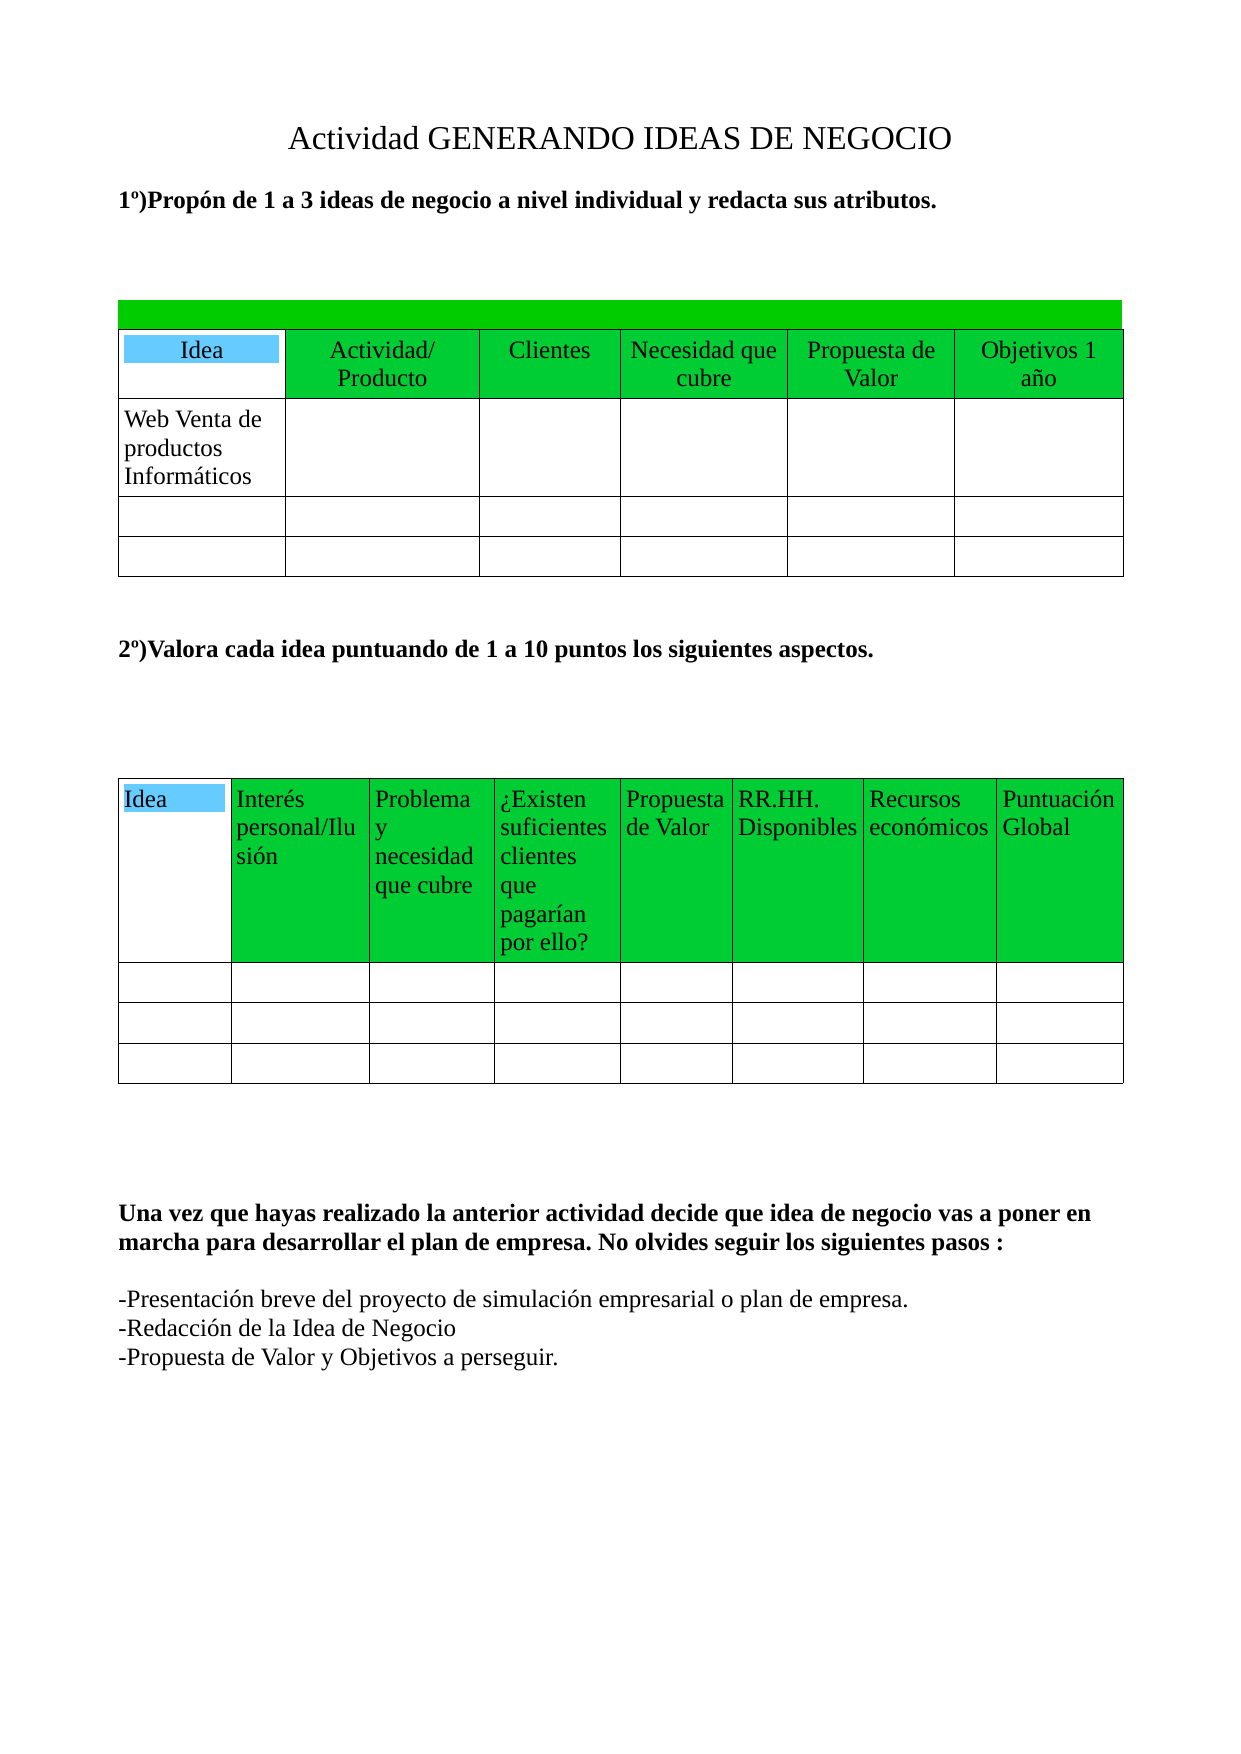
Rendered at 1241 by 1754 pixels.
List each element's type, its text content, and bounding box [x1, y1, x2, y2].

table_cell [119, 963, 231, 1002]
table_header Recursos económicos [864, 779, 996, 962]
table_cell [495, 1044, 620, 1083]
table_cell [955, 497, 1123, 536]
table_cell [480, 399, 620, 496]
table_header Necesidad que cubre [621, 330, 787, 398]
table_cell [119, 497, 285, 536]
table_cell [733, 963, 863, 1002]
table_cell [232, 963, 369, 1002]
table_header Interés personal/Ilusión [232, 779, 369, 962]
table_cell [232, 1003, 369, 1042]
table_cell [495, 1003, 620, 1042]
table_cell [733, 1003, 863, 1042]
table_header RR.HH. Disponibles [733, 779, 863, 962]
table_cell [997, 1003, 1123, 1042]
table_cell [621, 537, 787, 576]
table_cell [621, 1044, 732, 1083]
table_cell [788, 497, 954, 536]
text Una vez que hayas realizado la anterior actividad decide que idea de negocio vas a poner en marcha para desarrollar el plan de empresa. No olvides seguir los siguientes pasos : [118, 1198, 1122, 1255]
table_cell [997, 1044, 1123, 1083]
table_header Problema y necesidad que cubre [370, 779, 494, 962]
table_cell [370, 1044, 494, 1083]
table_cell [955, 399, 1123, 496]
text -Redacción de la Idea de Negocio [118, 1313, 1122, 1342]
table_cell [955, 537, 1123, 576]
table_cell [864, 1044, 996, 1083]
table_cell [119, 1044, 231, 1083]
table_cell [621, 497, 787, 536]
table_cell [370, 963, 494, 1002]
table_cell [480, 497, 620, 536]
table_cell [119, 1003, 231, 1042]
text 1º)Propón de 1 a 3 ideas de negocio a nivel individual y redacta sus atributos. [118, 185, 1122, 214]
table_header Idea [119, 330, 285, 398]
text -Presentación breve del proyecto de simulación empresarial o plan de empresa. [118, 1284, 1122, 1313]
table_cell [495, 963, 620, 1002]
table_cell [997, 963, 1123, 1002]
table_cell [232, 1044, 369, 1083]
table_cell [864, 1003, 996, 1042]
table_cell [733, 1044, 863, 1083]
table_header Propuesta de Valor [788, 330, 954, 398]
table_cell [788, 399, 954, 496]
text 2º)Valora cada idea puntuando de 1 a 10 puntos los siguientes aspectos. [118, 634, 1122, 663]
table_header Propuesta de Valor [621, 779, 732, 962]
table_cell [621, 963, 732, 1002]
table_cell [621, 1003, 732, 1042]
table_cell [286, 399, 479, 496]
table_header Idea [119, 779, 231, 962]
table_header ¿Existen suficientes clientes que pagarían por ello? [495, 779, 620, 962]
table_header Objetivos 1 año [955, 330, 1123, 398]
table_cell [119, 537, 285, 576]
table_header Puntuación Global [997, 779, 1123, 962]
table_cell [480, 537, 620, 576]
table_header Clientes [480, 330, 620, 398]
table_cell [788, 537, 954, 576]
table_cell Web Venta de productos Informáticos [119, 399, 285, 496]
table_cell [286, 537, 479, 576]
text Actividad GENERANDO IDEAS DE NEGOCIO [118, 118, 1122, 156]
text -Propuesta de Valor y Objetivos a perseguir. [118, 1342, 1122, 1370]
table_cell [286, 497, 479, 536]
table_cell [370, 1003, 494, 1042]
table_cell [621, 399, 787, 496]
table_cell [864, 963, 996, 1002]
table_header Actividad/Producto [286, 330, 479, 398]
